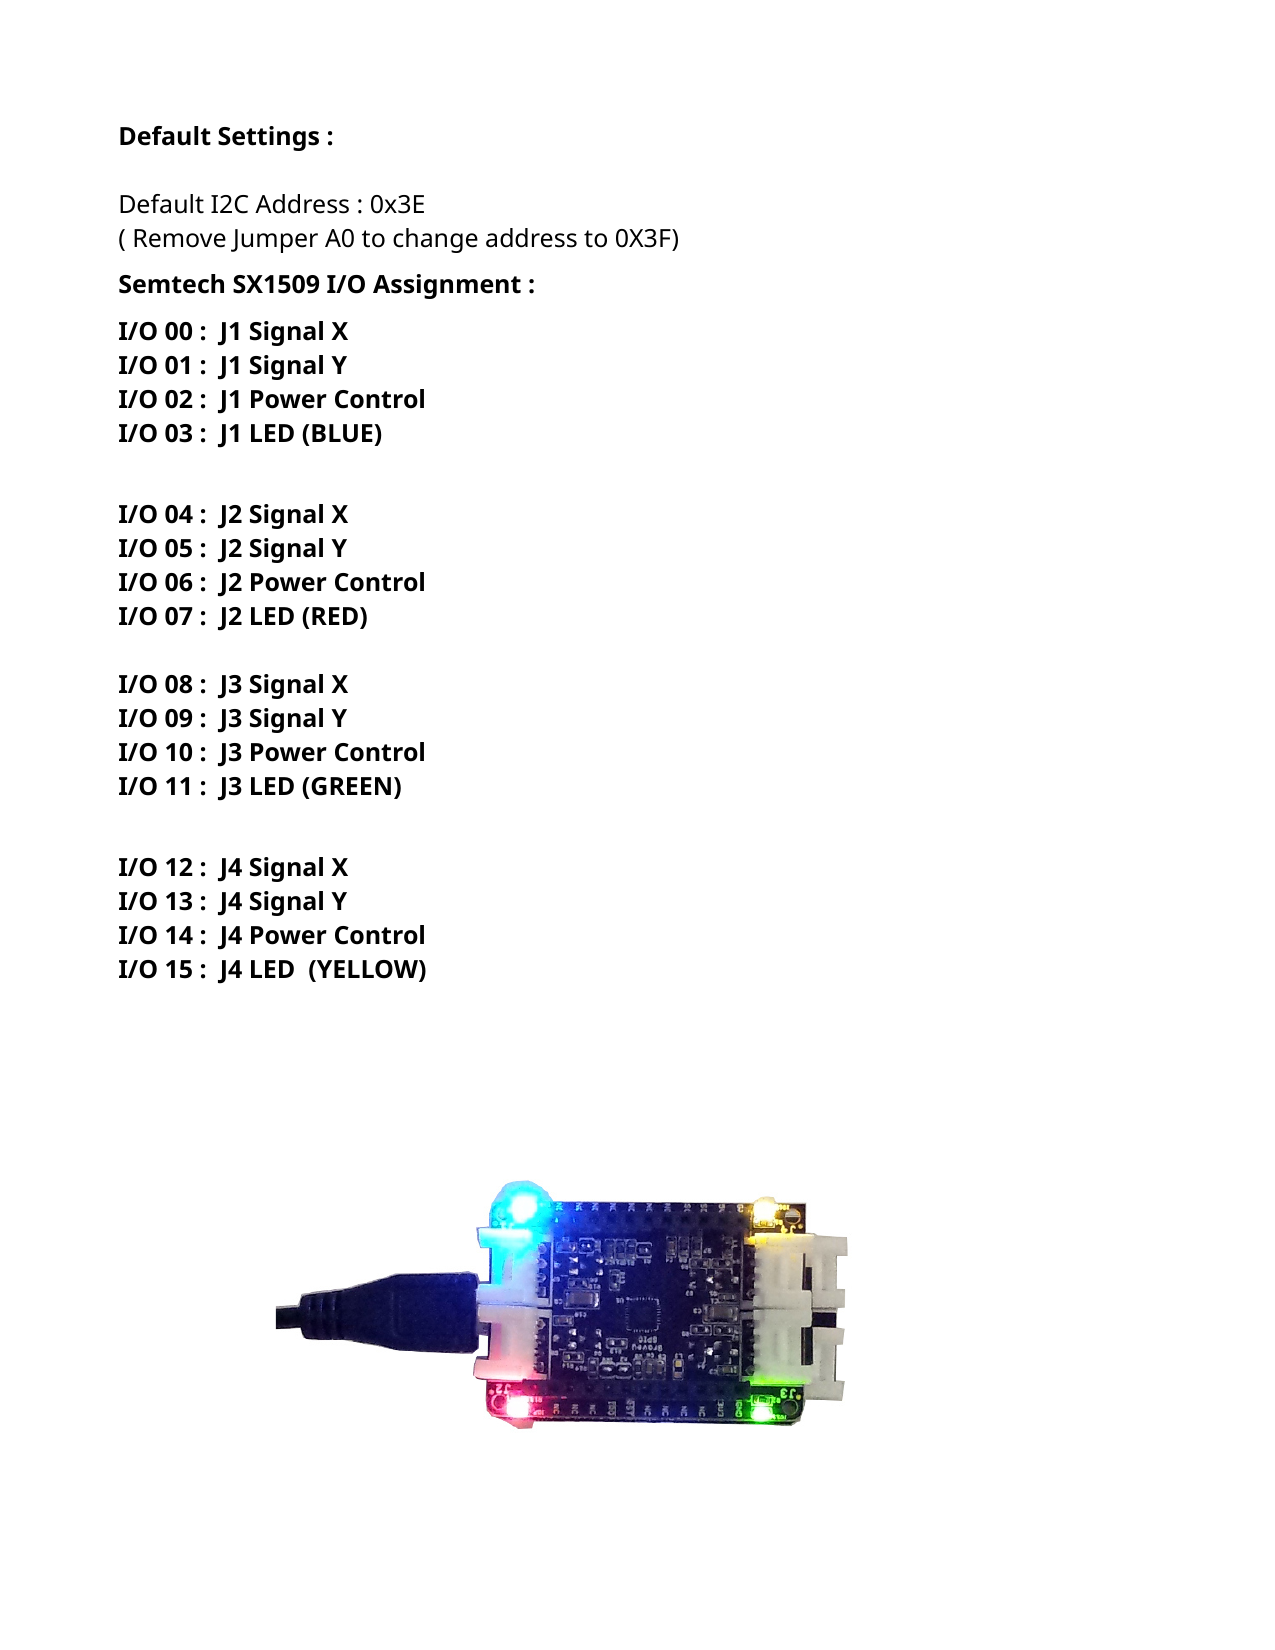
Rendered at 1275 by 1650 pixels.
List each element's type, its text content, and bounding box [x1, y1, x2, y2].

text Default Settings : Default I2C Address : 0x3E ( Remove Jumper A0 to change address to 0X3F) [118, 118, 1157, 254]
text I/O 00 : J1 Signal X I/O 01 : J1 Signal Y I/O 02 : J1 Power Control I/O 03 : J1 LED (BLUE) [118, 313, 1157, 450]
picture [275, 998, 878, 1600]
text I/O 04 : J2 Signal X I/O 05 : J2 Signal Y I/O 06 : J2 Power Control I/O 07 : J2 LED (RED) I/O 08 : J3 Signal X I/O 09 : J3 Signal Y I/O 10 : J3 Power Control I/O 11 : J3 LED (GREEN) [118, 462, 1157, 803]
text I/O 12 : J4 Signal X I/O 13 : J4 Signal Y I/O 14 : J4 Power Control I/O 15 : J4 LED (YELLOW) [118, 815, 1157, 986]
text Semtech SX1509 I/O Assignment : [118, 267, 1157, 301]
